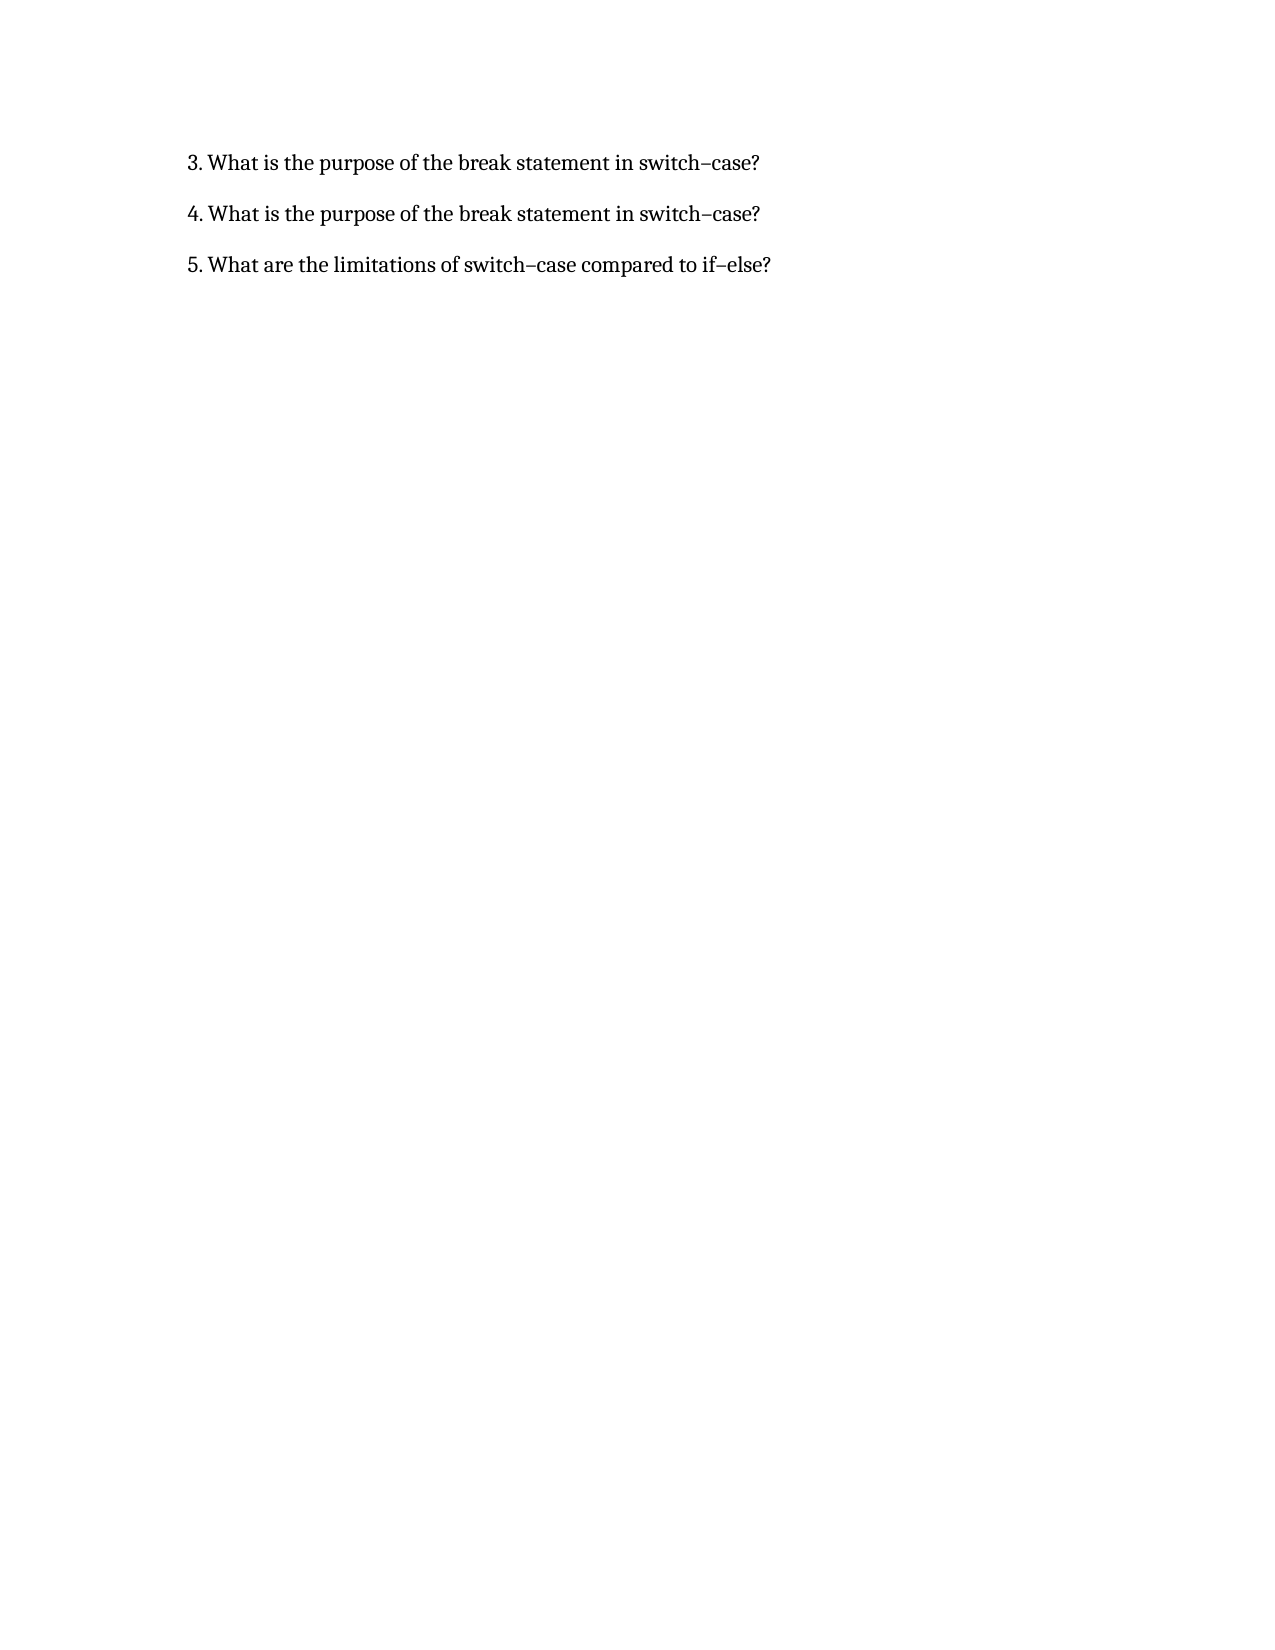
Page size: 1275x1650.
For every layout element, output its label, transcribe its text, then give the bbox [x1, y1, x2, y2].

text 4. What is the purpose of the break statement in switch–case? [187, 201, 1087, 227]
text 5. What are the limitations of switch–case compared to if–else? [187, 252, 1087, 278]
text 3. What is the purpose of the break statement in switch–case? [187, 150, 1087, 176]
